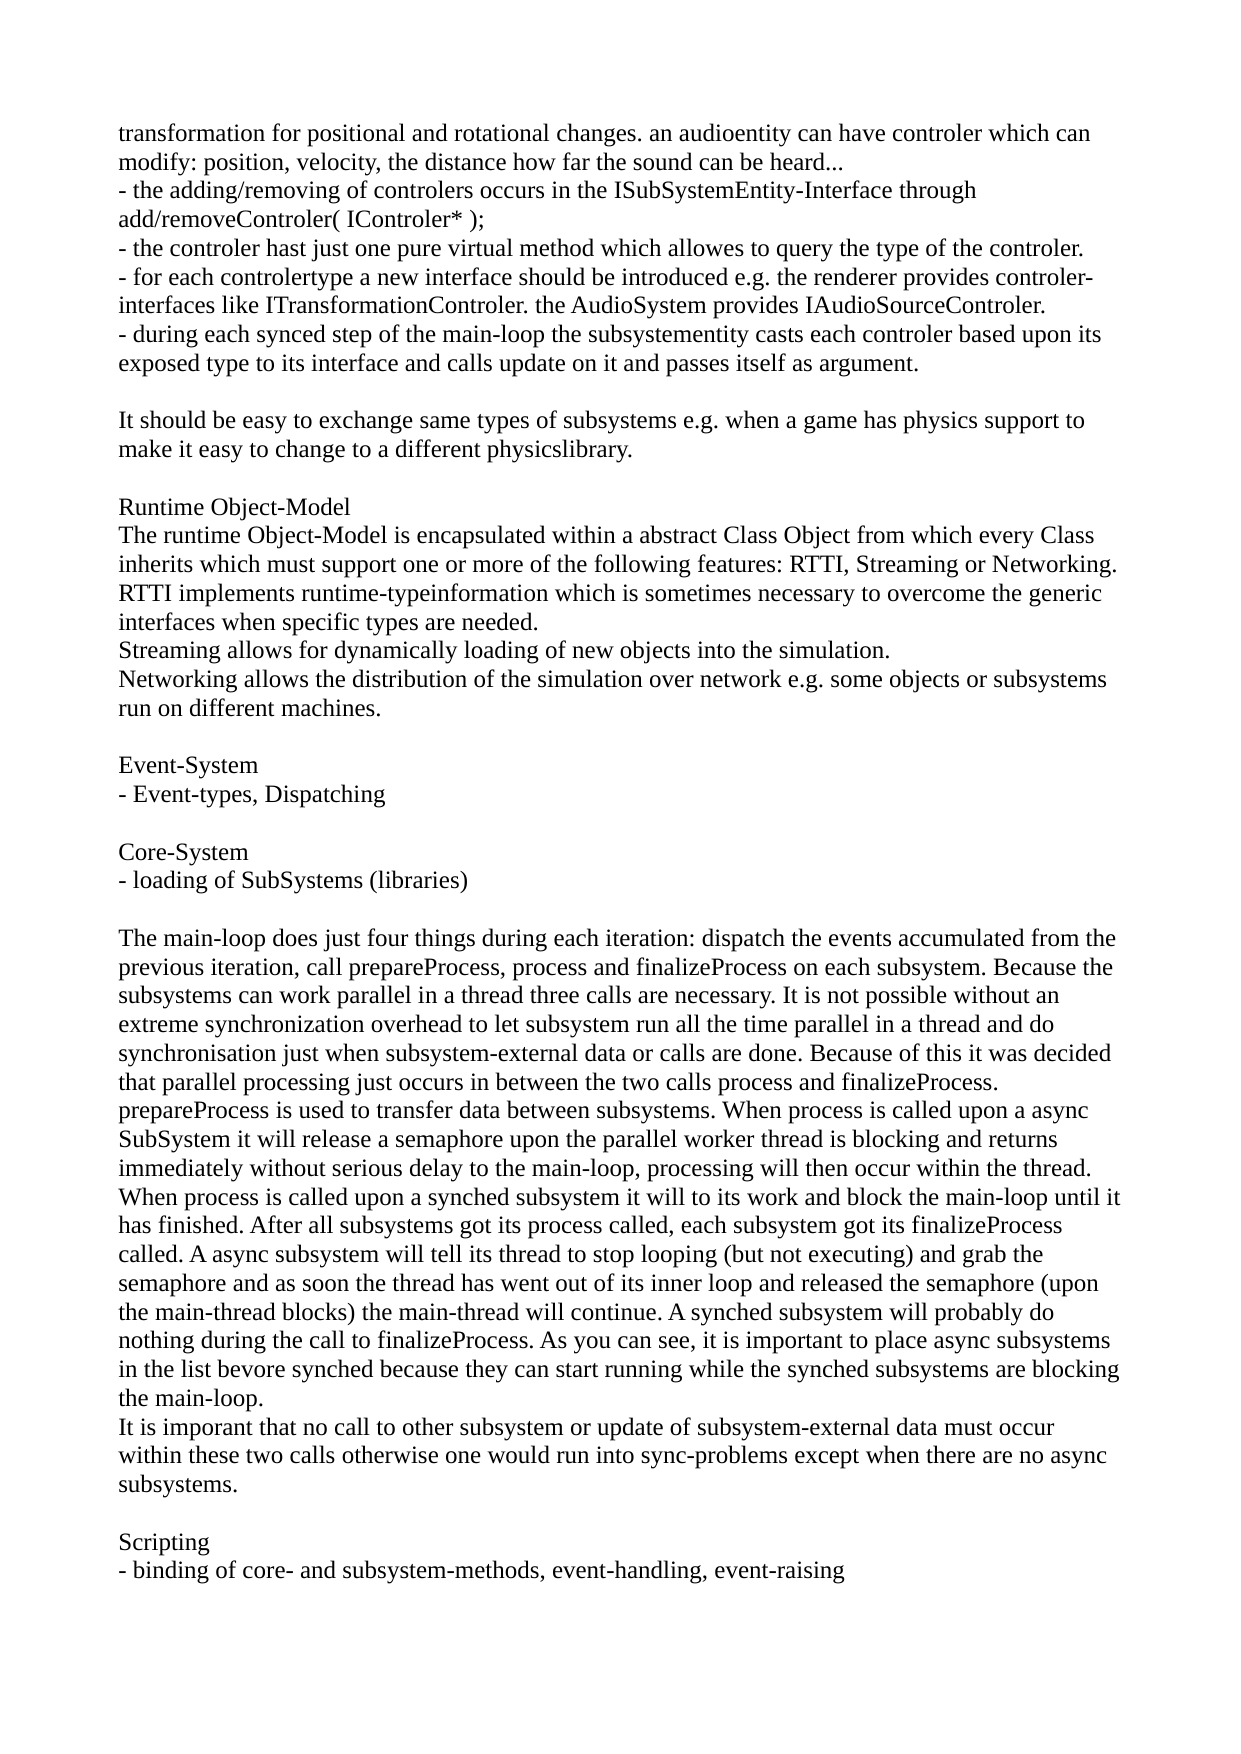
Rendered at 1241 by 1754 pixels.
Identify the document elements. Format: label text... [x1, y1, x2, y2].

text Scripting [118, 1527, 1122, 1556]
text - the controler hast just one pure virtual method which allowes to query the type of the controler. [118, 233, 1122, 262]
text - binding of core- and subsystem-methods, event-handling, event-raising [118, 1556, 1122, 1584]
text Streaming allows for dynamically loading of new objects into the simulation. [118, 636, 1122, 664]
text - during each synced step of the main-loop the subsystementity casts each controler based upon its exposed type to its interface and calls update on it and passes itself as argument. [118, 319, 1122, 377]
text transformation for positional and rotational changes. an audioentity can have controler which can modify: position, velocity, the distance how far the sound can be heard... [118, 118, 1122, 176]
text It is imporant that no call to other subsystem or update of subsystem-external data must occur within these two calls otherwise one would run into sync-problems except when there are no async subsystems. [118, 1412, 1122, 1498]
text - Event-types, Dispatching [118, 779, 1122, 808]
text Networking allows the distribution of the simulation over network e.g. some objects or subsystems run on different machines. [118, 664, 1122, 722]
text The runtime Object-Model is encapsulated within a abstract Class Object from which every Class inherits which must support one or more of the following features: RTTI, Streaming or Networking. [118, 521, 1122, 578]
text Runtime Object-Model [118, 492, 1122, 521]
text It should be easy to exchange same types of subsystems e.g. when a game has physics support to make it easy to change to a different physicslibrary. [118, 406, 1122, 463]
text Core-System [118, 837, 1122, 866]
text - the adding/removing of controlers occurs in the ISubSystemEntity-Interface through add/removeControler( IControler* ); [118, 176, 1122, 233]
text Event-System [118, 751, 1122, 779]
text - for each controlertype a new interface should be introduced e.g. the renderer provides controler-interfaces like ITransformationControler. the AudioSystem provides IAudioSourceControler. [118, 262, 1122, 319]
text - loading of SubSystems (libraries) [118, 866, 1122, 894]
text The main-loop does just four things during each iteration: dispatch the events accumulated from the previous iteration, call prepareProcess, process and finalizeProcess on each subsystem. Because the subsystems can work parallel in a thread three calls are necessary. It is not possible without an extreme synchronization overhead to let subsystem run all the time parallel in a thread and do synchronisation just when subsystem-external data or calls are done. Because of this it was decided that parallel processing just occurs in between the two calls process and finalizeProcess. prepareProcess is used to transfer data between subsystems. When process is called upon a async SubSystem it will release a semaphore upon the parallel worker thread is blocking and returns immediately without serious delay to the main-loop, processing will then occur within the thread. When process is called upon a synched subsystem it will to its work and block the main-loop until it has finished. After all subsystems got its process called, each subsystem got its finalizeProcess called. A async subsystem will tell its thread to stop looping (but not executing) and grab the semaphore and as soon the thread has went out of its inner loop and released the semaphore (upon the main-thread blocks) the main-thread will continue. A synched subsystem will probably do nothing during the call to finalizeProcess. As you can see, it is important to place async subsystems in the list bevore synched because they can start running while the synched subsystems are blocking the main-loop. [118, 923, 1122, 1412]
text RTTI implements runtime-typeinformation which is sometimes necessary to overcome the generic interfaces when specific types are needed. [118, 578, 1122, 636]
